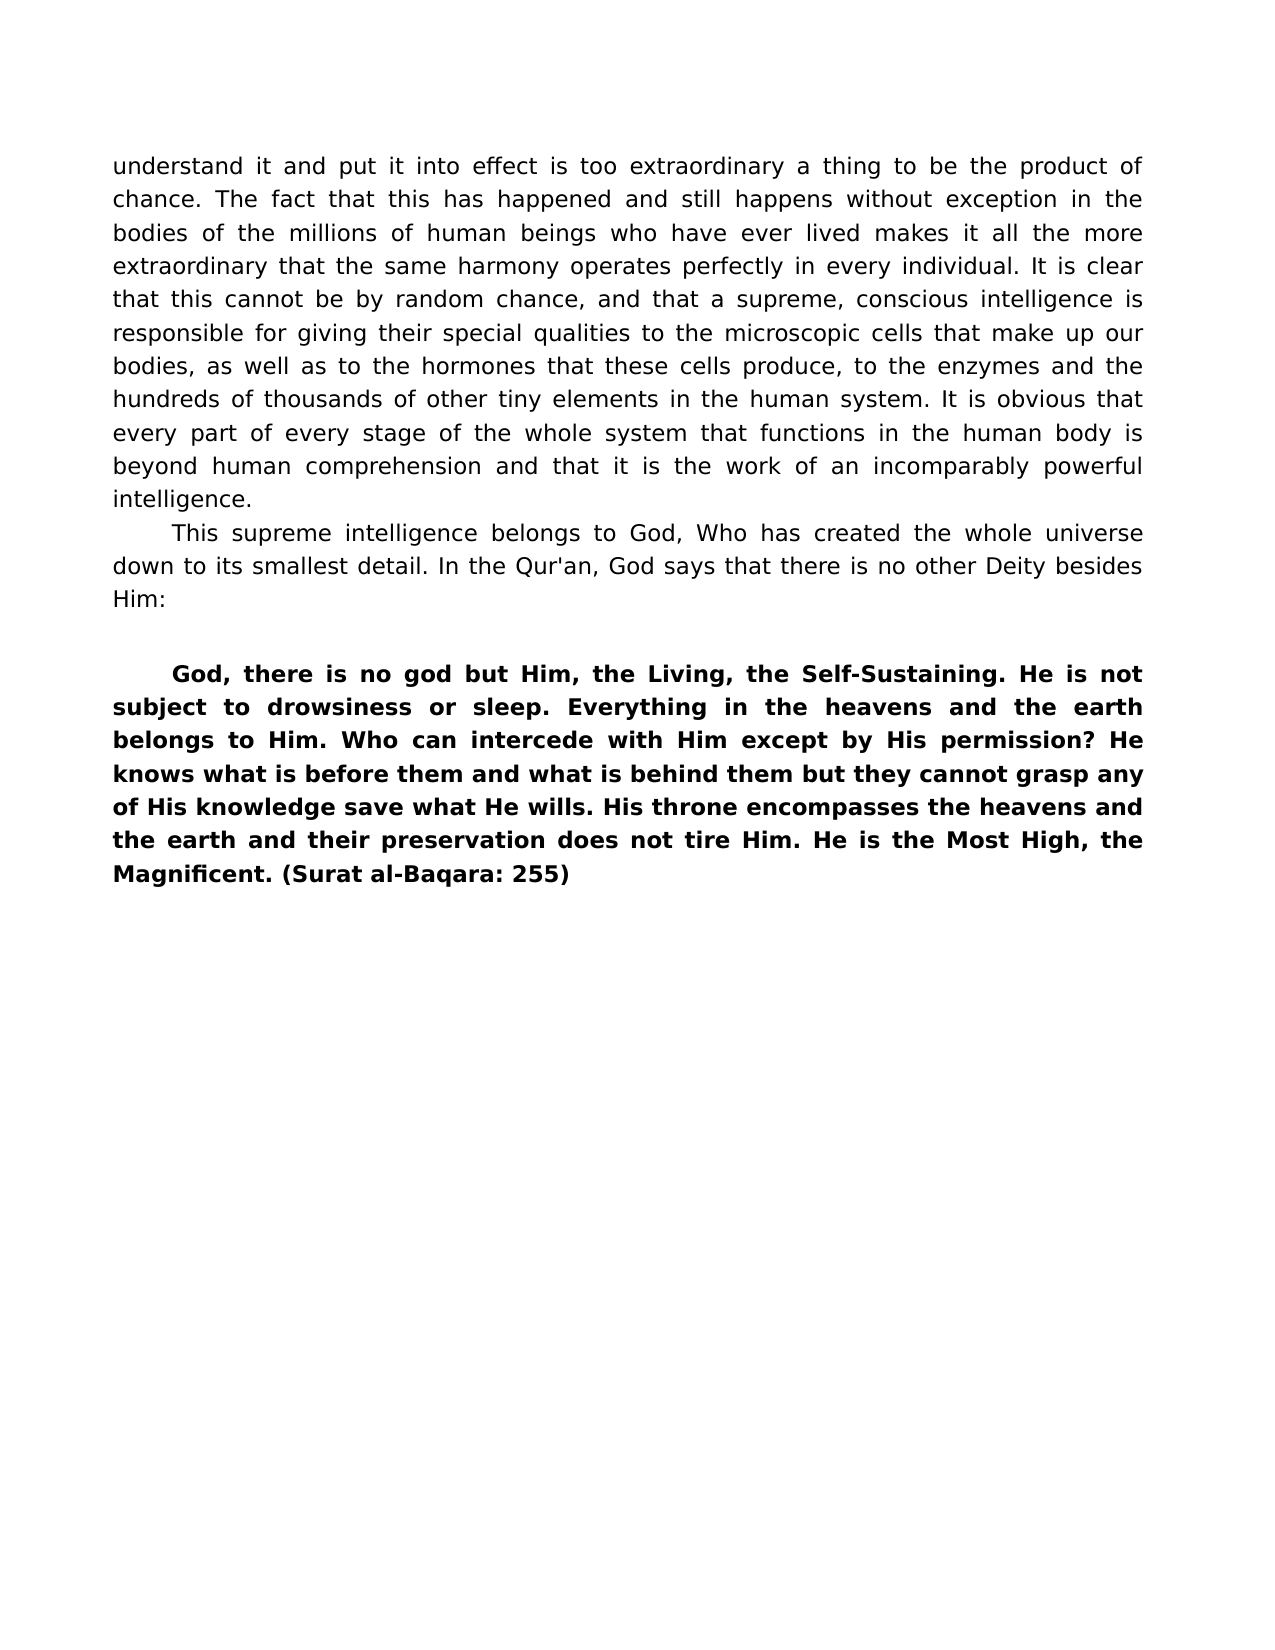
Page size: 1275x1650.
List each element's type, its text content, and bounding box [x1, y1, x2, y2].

text understand it and put it into effect is too extraordinary a thing to be the product of chance. The fact that this has happened and still happens without exception in the bodies of the millions of human beings who have ever lived makes it all the more extraordinary that the same harmony operates perfectly in every individual. It is clear that this cannot be by random chance, and that a supreme, conscious intelligence is responsible for giving their special qualities to the microscopic cells that make up our bodies, as well as to the hormones that these cells produce, to the enzymes and the hundreds of thousands of other tiny elements in the human system. It is obvious that every part of every stage of the whole system that functions in the human body is beyond human comprehension and that it is the work of an incomparably powerful intelligence. [112, 148, 1145, 514]
text God, there is no god but Him, the Living, the Self-Sustaining. He is not subject to drowsiness or sleep. Everything in the heavens and the earth belongs to Him. Who can intercede with Him except by His permission? He knows what is before them and what is behind them but they cannot grasp any of His knowledge save what He wills. His throne encompasses the heavens and the earth and their preservation does not tire Him. He is the Most High, the Magnificent. (Surat al-Baqara: 255) [112, 655, 1145, 889]
text This supreme intelligence belongs to God, Who has created the whole universe down to its smallest detail. In the Qur'an, God says that there is no other Deity besides Him: [112, 514, 1145, 614]
